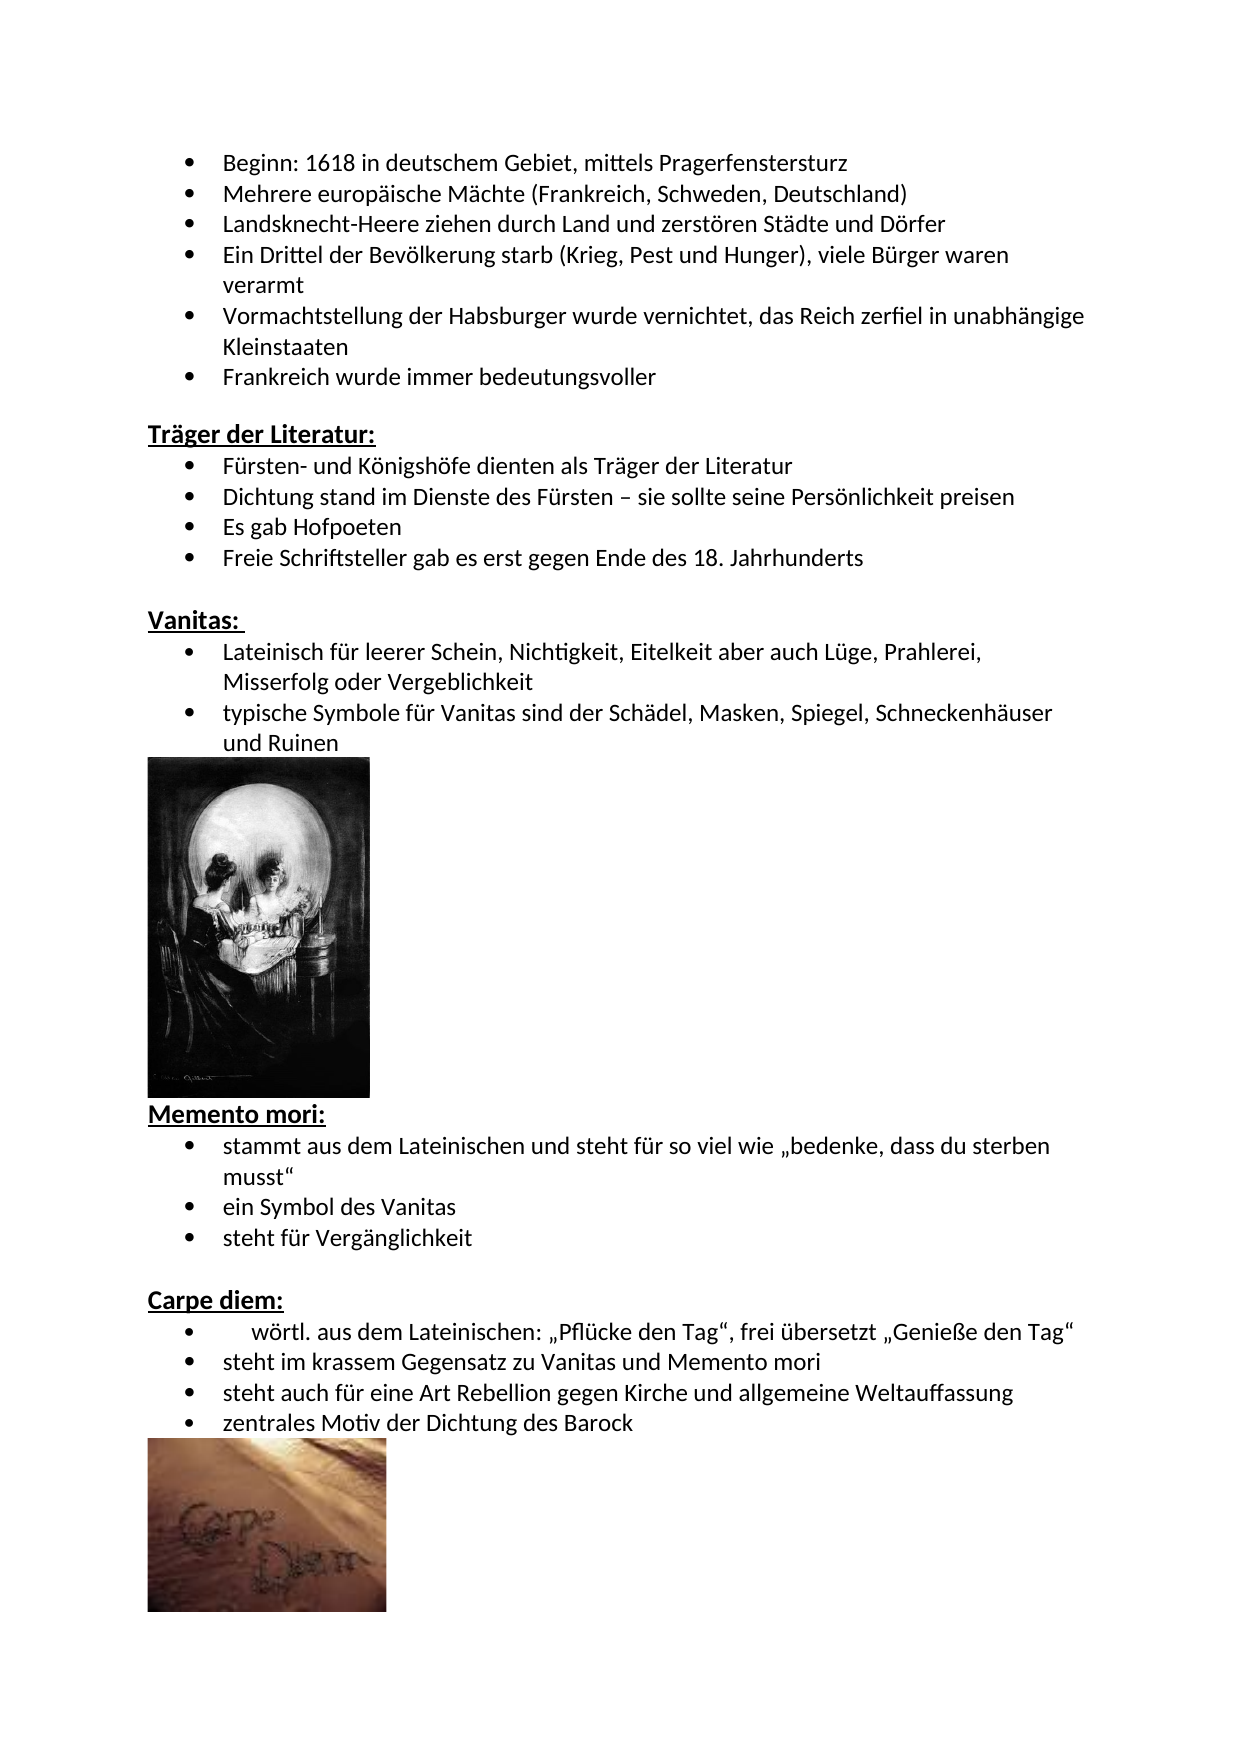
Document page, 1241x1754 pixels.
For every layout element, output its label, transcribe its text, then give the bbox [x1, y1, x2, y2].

list Lateinisch für leerer Schein, Nichtigkeit, Eitelkeit aber auch Lüge, Prahlerei, Misserfolg oder Vergeblichkeit [185, 636, 1093, 697]
list Es gab Hofpoeten [185, 511, 1093, 542]
list Vormachtstellung der Habsburger wurde vernichtet, das Reich zerfiel in unabhängige Kleinstaaten [185, 300, 1093, 361]
list Fürsten- und Königshöfe dienten als Träger der Literatur [185, 450, 1093, 481]
list zentrales Motiv der Dichtung des Barock [185, 1407, 1093, 1438]
text Carpe diem: [148, 1283, 1093, 1316]
list steht für Vergänglichkeit [185, 1222, 1093, 1252]
list Mehrere europäische Mächte (Frankreich, Schweden, Deutschland) [185, 178, 1093, 209]
list stammt aus dem Lateinischen und steht für so viel wie „bedenke, dass du sterben musst“ [185, 1130, 1093, 1191]
list steht auch für eine Art Rebellion gegen Kirche und allgemeine Weltauffassung [185, 1377, 1093, 1407]
text Träger der Literatur: [148, 417, 1093, 450]
list Freie Schriftsteller gab es erst gegen Ende des 18. Jahrhunderts [185, 542, 1093, 572]
list Beginn: 1618 in deutschem Gebiet, mittels Pragerfenstersturz [185, 148, 1093, 178]
list Frankreich wurde immer bedeutungsvoller [185, 361, 1093, 392]
list wörtl. aus dem Lateinischen: „Pflücke den Tag“, frei übersetzt „Genieße den Tag“ [185, 1316, 1093, 1346]
list Ein Drittel der Bevölkerung starb (Krieg, Pest und Hunger), viele Bürger waren verarmt [185, 239, 1093, 300]
list steht im krassem Gegensatz zu Vanitas und Memento mori [185, 1346, 1093, 1377]
list Landsknecht-Heere ziehen durch Land und zerstören Städte und Dörfer [185, 209, 1093, 239]
list ein Symbol des Vanitas [185, 1191, 1093, 1222]
text Memento mori: [148, 1097, 1093, 1130]
list Dichtung stand im Dienste des Fürsten – sie sollte seine Persönlichkeit preisen [185, 481, 1093, 511]
list typische Symbole für Vanitas sind der Schädel, Masken, Spiegel, Schneckenhäuser und Ruinen [185, 697, 1093, 758]
text Vanitas: [148, 603, 1093, 636]
